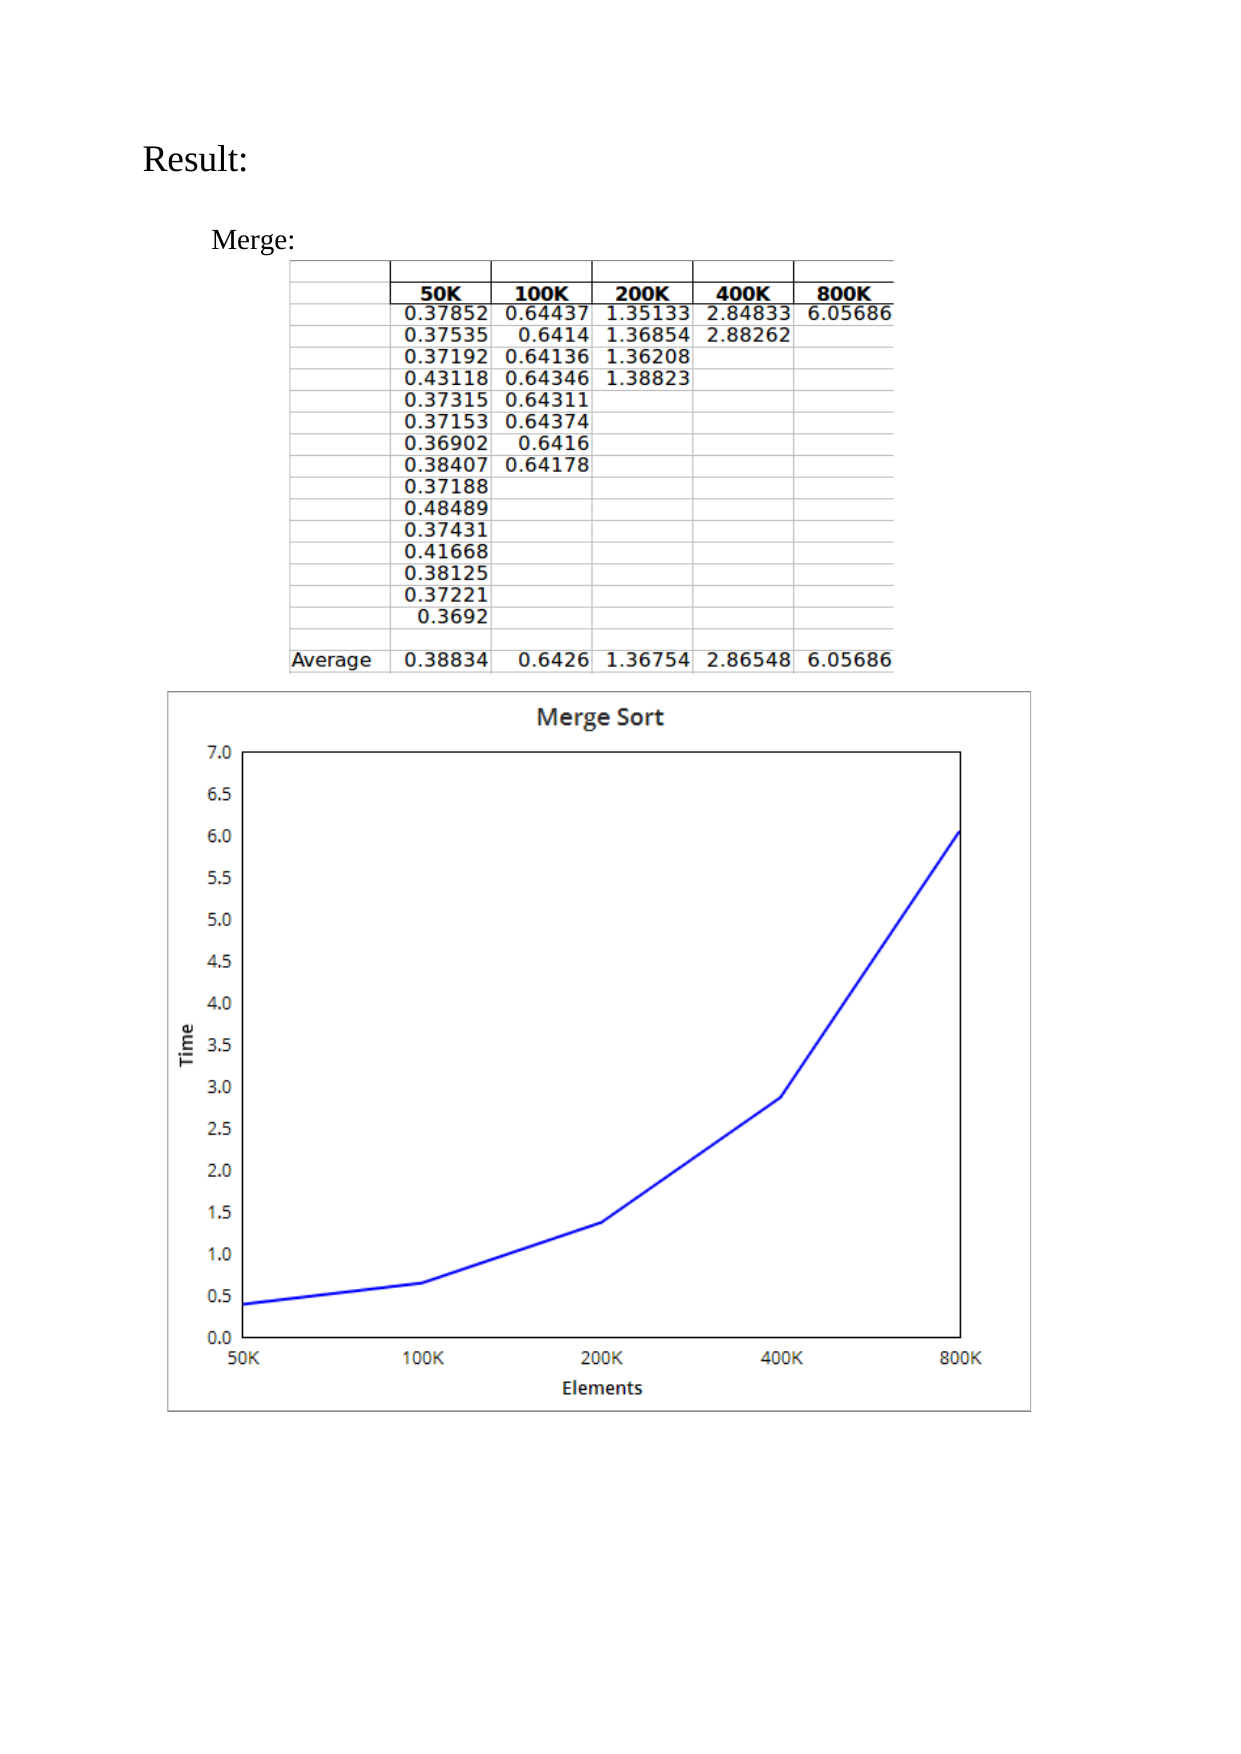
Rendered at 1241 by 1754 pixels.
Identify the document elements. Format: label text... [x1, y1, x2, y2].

picture [289, 260, 894, 674]
text Result: [136, 136, 1104, 179]
text Merge: [136, 222, 1104, 256]
picture [167, 691, 1032, 1412]
